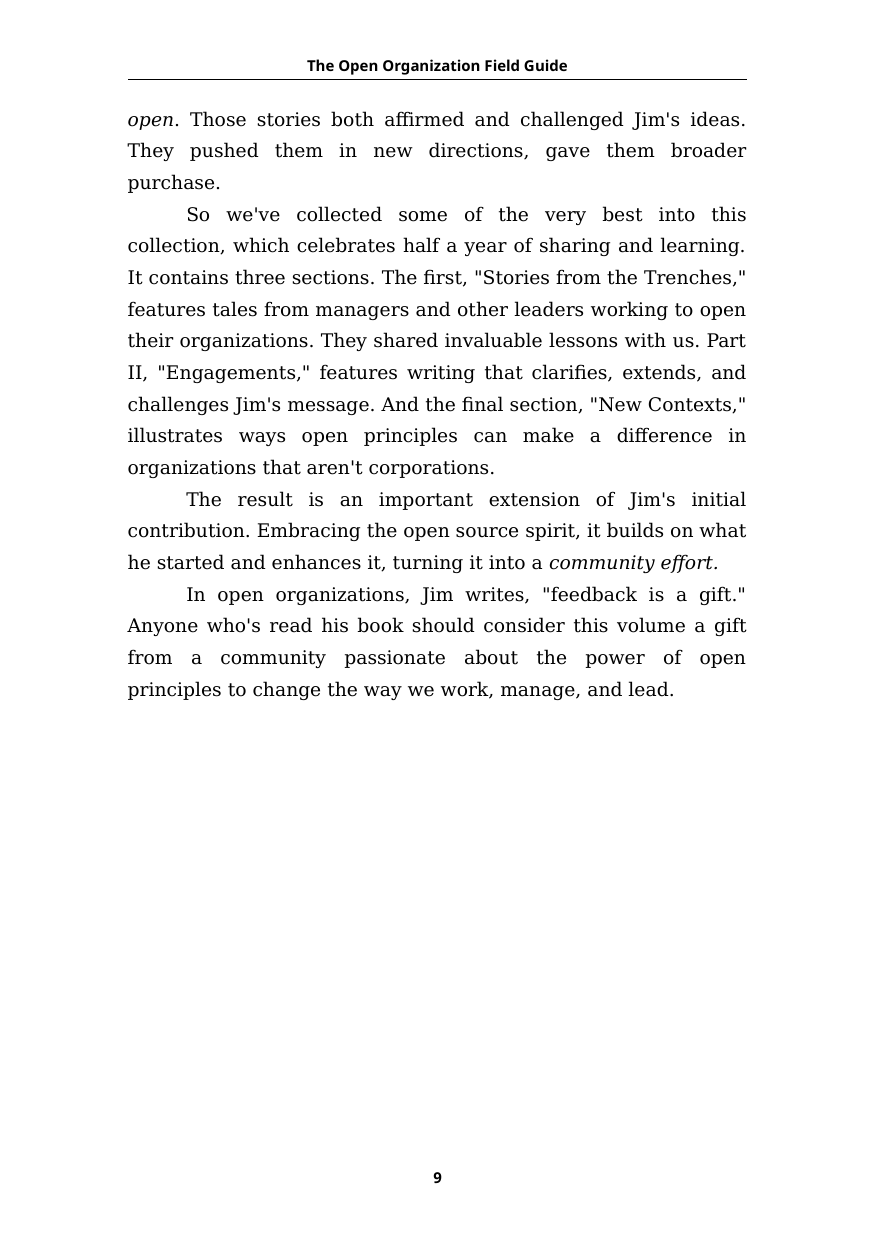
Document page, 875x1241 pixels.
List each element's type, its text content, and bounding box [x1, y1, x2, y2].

text open. Those stories both affirmed and challenged Jim's ideas. They pushed them in new directions, gave them broader purchase. [127, 108, 747, 194]
text In open organizations, Jim writes, "feedback is a gift." Anyone who's read his book should consider this volume a gift from a community passionate about the power of open principles to change the way we work, manage, and lead. [127, 583, 747, 700]
text The result is an important extension of Jim's initial contribution. Embracing the open source spirit, it builds on what he started and enhances it, turning it into a community effort. [127, 488, 747, 574]
text So we've collected some of the very best into this collection, which celebrates half a year of sharing and learning. It contains three sections. The first, "Stories from the Trenches," features tales from managers and other leaders working to open their organizations. They shared invaluable lessons with us. Part II, "Engagements," features writing that clarifies, extends, and challenges Jim's message. And the final section, "New Contexts," illustrates ways open principles can make a difference in organizations that aren't corporations. [127, 203, 747, 479]
